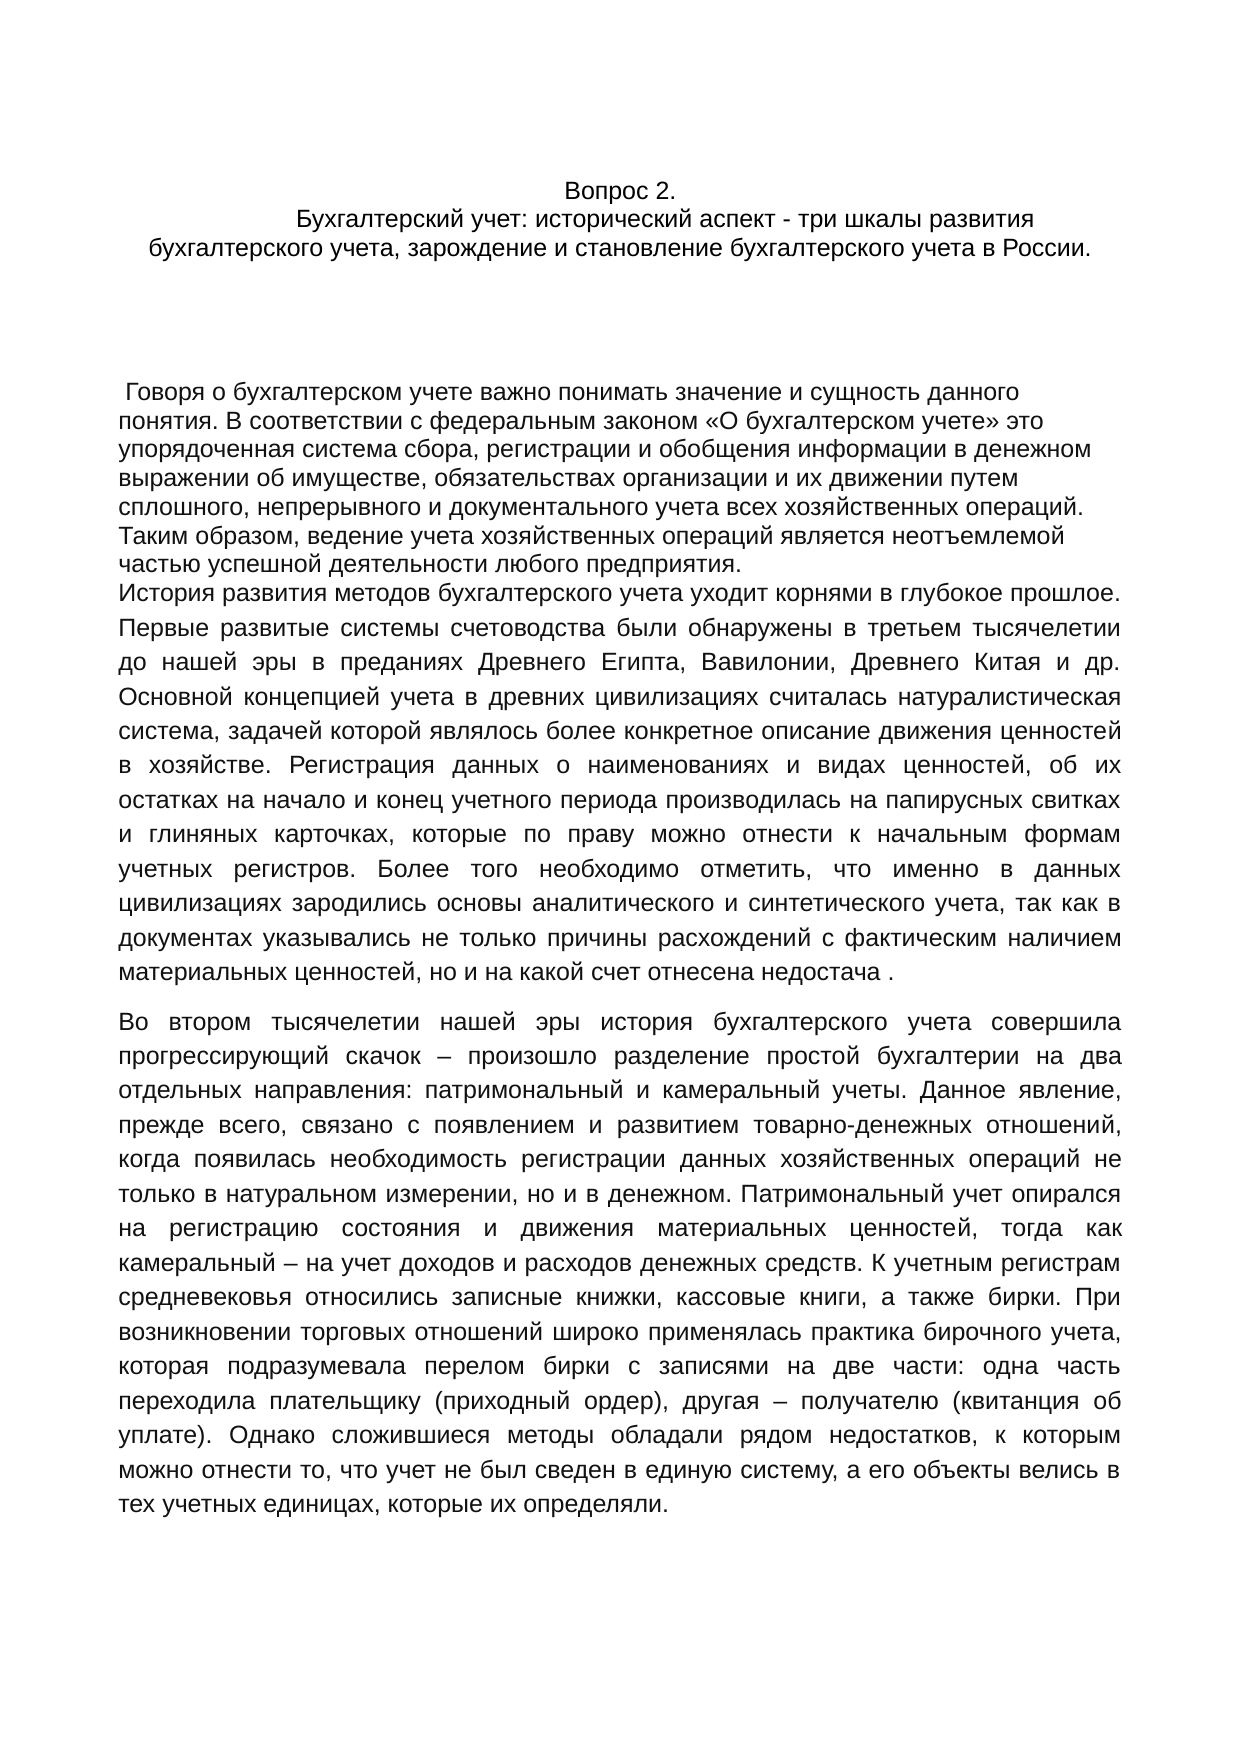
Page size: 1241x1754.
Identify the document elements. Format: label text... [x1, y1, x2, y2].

text Во втором тысячелетии нашей эры история бухгалтерского учета совершила прогрессирующий скачок – произошло разделение простой бухгалтерии на два отдельных направления: патримональный и камеральный учеты. Данное явление, прежде всего, связано с появлением и развитием товарно-денежных отношений, когда появилась необходимость регистрации данных хозяйственных операций не только в натуральном измерении, но и в денежном. Патримональный учет опирался на регистрацию состояния и движения материальных ценностей, тогда как камеральный – на учет доходов и расходов денежных средств. К учетным регистрам средневековья относились записные книжки, кассовые книги, а также бирки. При возникновении торговых отношений широко применялась практика бирочного учета, которая подразумевала перелом бирки с записями на две части: одна часть переходила плательщику (приходный ордер), другая – получателю (квитанция об уплате). Однако сложившиеся методы обладали рядом недостатков, к которым можно отнести то, что учет не был сведен в единую систему, а его объекты велись в тех учетных единицах, которые их определяли. [118, 1006, 1122, 1518]
text История развития методов бухгалтерского учета уходит корнями в глубокое прошлое. Первые развитые системы счетоводства были обнаружены в третьем тысячелетии до нашей эры в преданиях Древнего Египта, Вавилонии, Древнего Китая и др. Основной концепцией учета в древних цивилизациях считалась натуралистическая система, задачей которой являлось более конкретное описание движения ценностей в хозяйстве. Регистрация данных о наименованиях и видах ценностей, об их остатках на начало и конец учетного периода производилась на папирусных свитках и глиняных карточках, которые по праву можно отнести к начальным формам учетных регистров. Более того необходимо отметить, что именно в данных цивилизациях зародились основы аналитического и синтетического учета, так как в документах указывались не только причины расхождений с фактическим наличием материальных ценностей, но и на какой счет отнесена недостача . [118, 578, 1122, 986]
text Говоря о бухгалтерском учете важно понимать значение и сущность данного понятия. В соответствии с федеральным законом «О бухгалтерском учете» это упорядоченная система сбора, регистрации и обобщения информации в денежном выражении об имуществе, обязательствах организации и их движении путем сплошного, непрерывного и документального учета всех хозяйственных операций. Таким образом, ведение учета хозяйственных операций является неотъемлемой частью успешной деятельности любого предприятия. [118, 377, 1122, 578]
text Бухгалтерский учет: исторический аспект - три шкалы развития бухгалтерского учета, зарождение и становление бухгалтерского учета в России. [118, 204, 1122, 262]
text Вопрос 2. [118, 176, 1122, 204]
